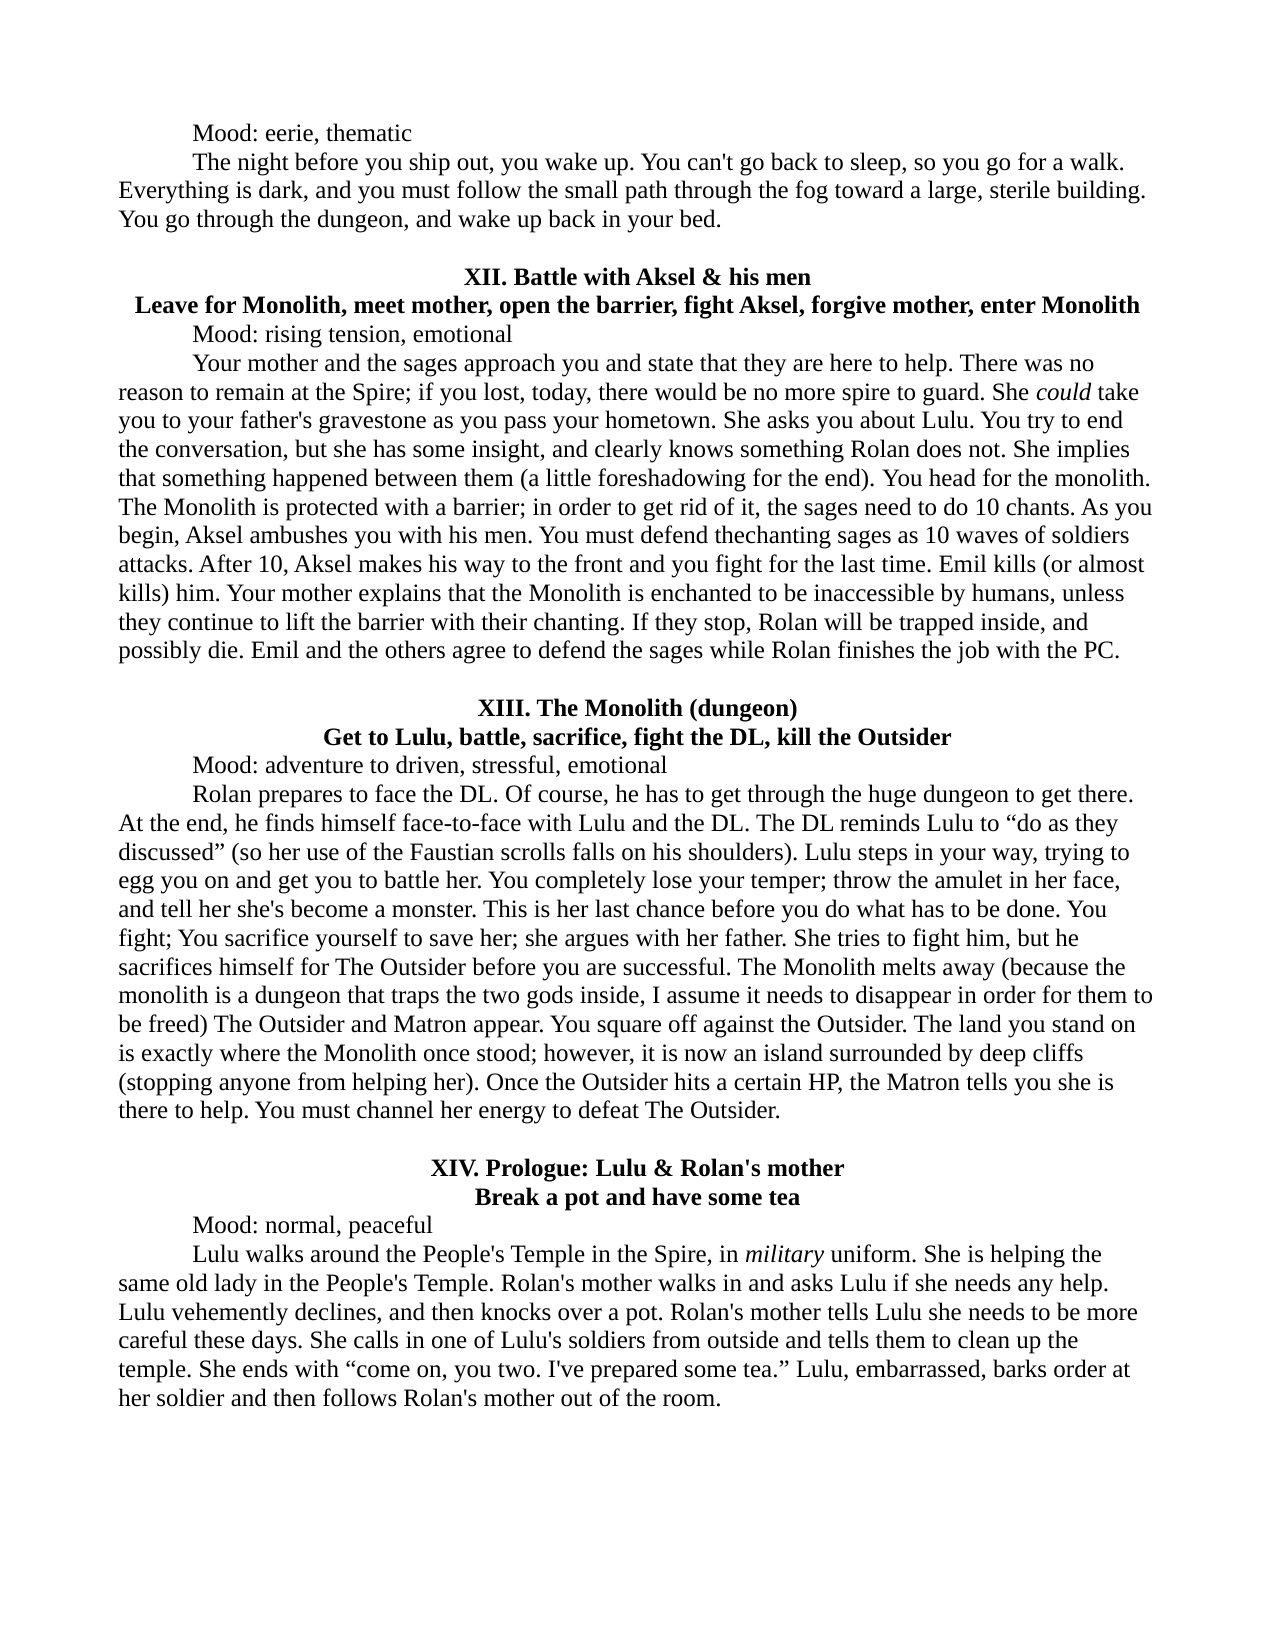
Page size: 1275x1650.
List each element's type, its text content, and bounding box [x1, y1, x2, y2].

text Mood: rising tension, emotional [118, 319, 1157, 348]
text XII. Battle with Aksel & his men [118, 262, 1157, 291]
text Mood: adventure to driven, stressful, emotional [118, 751, 1157, 779]
text Lulu walks around the People's Temple in the Spire, in military uniform. She is helping the same old lady in the People's Temple. Rolan's mother walks in and asks Lulu if she needs any help. Lulu vehemently declines, and then knocks over a pot. Rolan's mother tells Lulu she needs to be more careful these days. She calls in one of Lulu's soldiers from outside and tells them to clean up the temple. She ends with “come on, you two. I've prepared some tea.” Lulu, embarrassed, barks order at her soldier and then follows Rolan's mother out of the room. [118, 1239, 1157, 1412]
text Leave for Monolith, meet mother, open the barrier, fight Aksel, forgive mother, enter Monolith [118, 291, 1157, 319]
text Your mother and the sages approach you and state that they are here to help. There was no reason to remain at the Spire; if you lost, today, there would be no more spire to guard. She could take you to your father's gravestone as you pass your hometown. She asks you about Lulu. You try to end the conversation, but she has some insight, and clearly knows something Rolan does not. She implies that something happened between them (a little foreshadowing for the end). You head for the monolith. The Monolith is protected with a barrier; in order to get rid of it, the sages need to do 10 chants. As you begin, Aksel ambushes you with his men. You must defend thechanting sages as 10 waves of soldiers attacks. After 10, Aksel makes his way to the front and you fight for the last time. Emil kills (or almost kills) him. Your mother explains that the Monolith is enchanted to be inaccessible by humans, unless they continue to lift the barrier with their chanting. If they stop, Rolan will be trapped inside, and possibly die. Emil and the others agree to defend the sages while Rolan finishes the job with the PC. [118, 348, 1157, 664]
text Break a pot and have some tea [118, 1182, 1157, 1211]
text The night before you ship out, you wake up. You can't go back to sleep, so you go for a walk. Everything is dark, and you must follow the small path through the fog toward a large, sterile building. You go through the dungeon, and wake up back in your bed. [118, 147, 1157, 233]
text XIV. Prologue: Lulu & Rolan's mother [118, 1153, 1157, 1182]
text Rolan prepares to face the DL. Of course, he has to get through the huge dungeon to get there. At the end, he finds himself face-to-face with Lulu and the DL. The DL reminds Lulu to “do as they discussed” (so her use of the Faustian scrolls falls on his shoulders). Lulu steps in your way, trying to egg you on and get you to battle her. You completely lose your temper; throw the amulet in her face, and tell her she's become a monster. This is her last chance before you do what has to be done. You fight; You sacrifice yourself to save her; she argues with her father. She tries to fight him, but he sacrifices himself for The Outsider before you are successful. The Monolith melts away (because the monolith is a dungeon that traps the two gods inside, I assume it needs to disappear in order for them to be freed) The Outsider and Matron appear. You square off against the Outsider. The land you stand on is exactly where the Monolith once stood; however, it is now an island surrounded by deep cliffs (stopping anyone from helping her). Once the Outsider hits a certain HP, the Matron tells you she is there to help. You must channel her energy to defeat The Outsider. [118, 779, 1157, 1124]
text XIII. The Monolith (dungeon) [118, 693, 1157, 722]
text Mood: normal, peaceful [118, 1211, 1157, 1239]
text Mood: eerie, thematic [118, 118, 1157, 147]
text Get to Lulu, battle, sacrifice, fight the DL, kill the Outsider [118, 722, 1157, 751]
